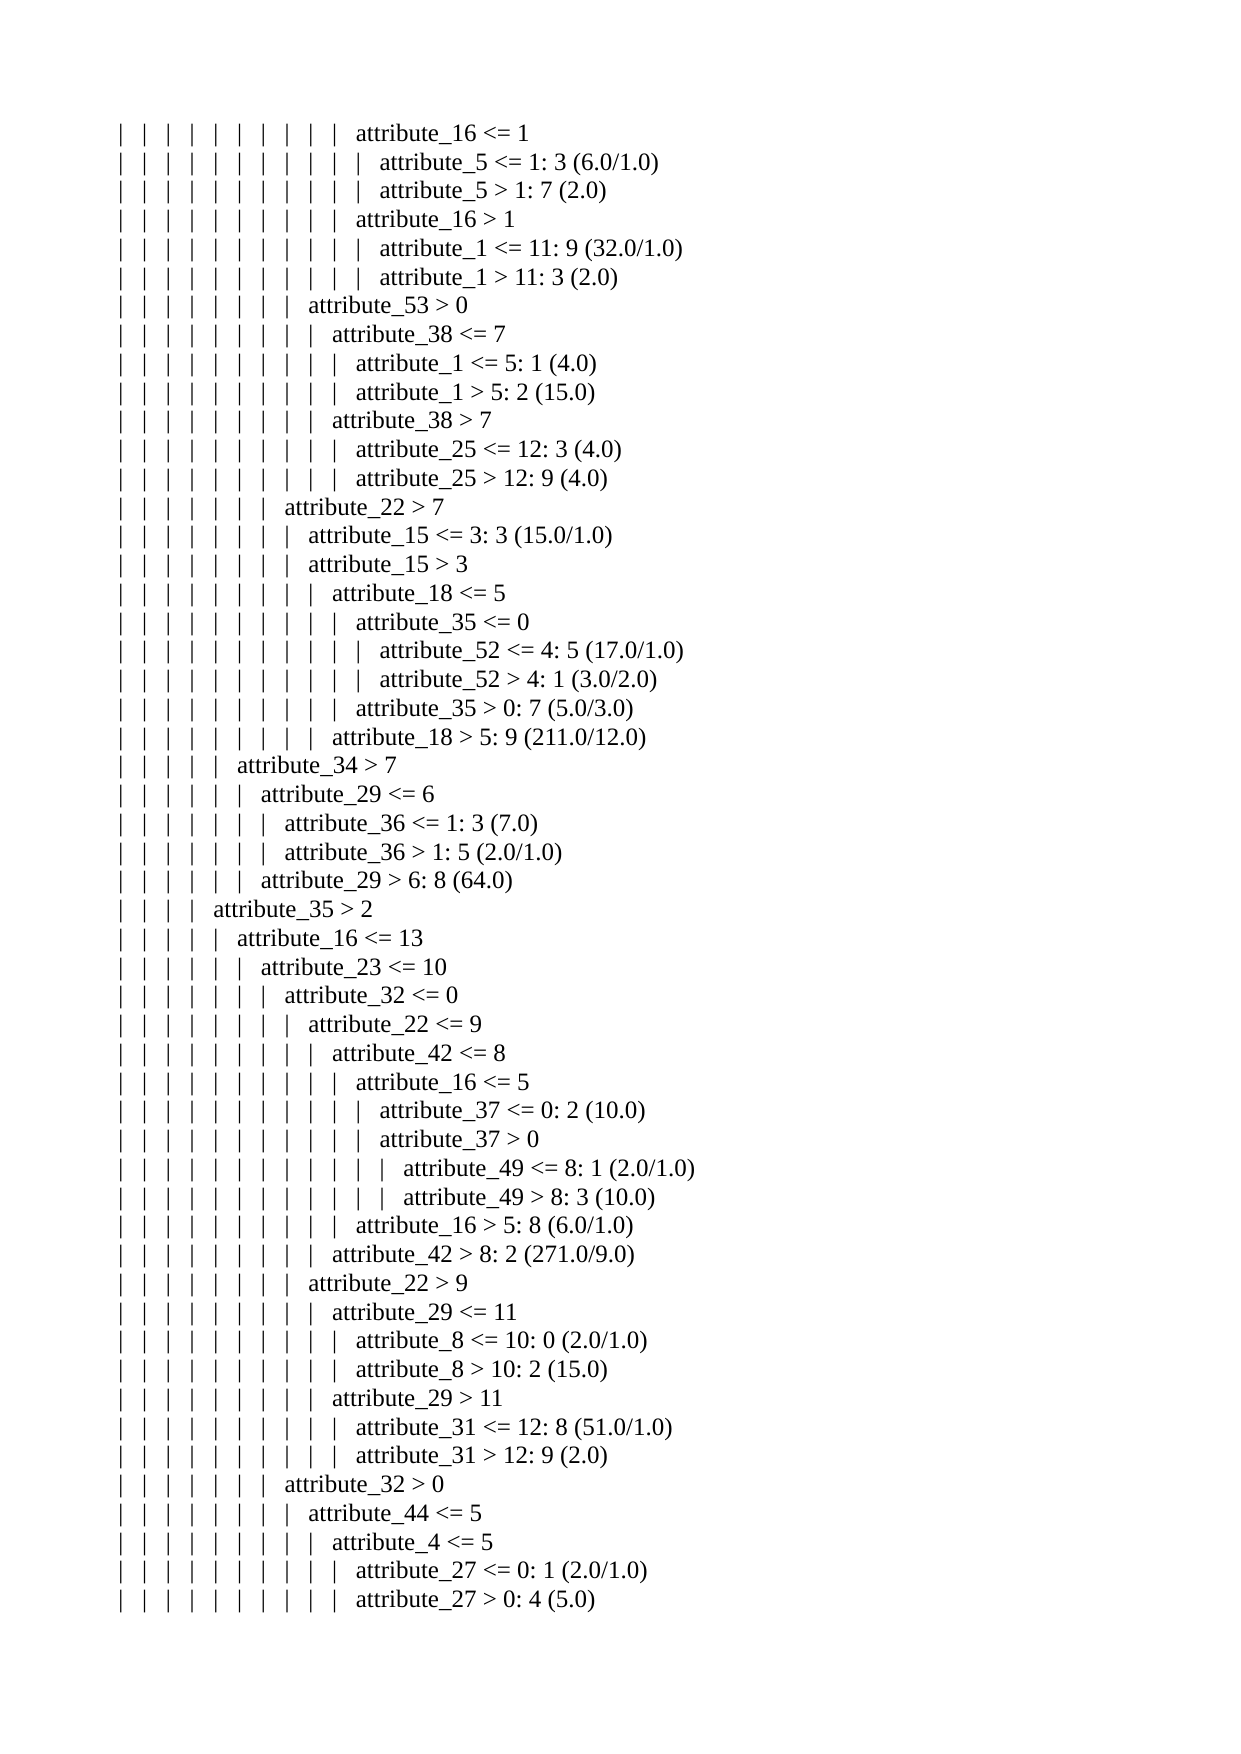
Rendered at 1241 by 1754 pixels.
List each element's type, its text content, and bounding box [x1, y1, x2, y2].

text | | | | | | | | | | | attribute_1 <= 11: 9 (32.0/1.0) [118, 233, 1122, 262]
text | | | | | | | attribute_36 > 1: 5 (2.0/1.0) [118, 837, 1122, 866]
text | | | | | | | | | | | attribute_52 <= 4: 5 (17.0/1.0) [118, 636, 1122, 664]
text | | | | | | | | | attribute_42 <= 8 [118, 1038, 1122, 1067]
text | | | | | | | | | | attribute_8 <= 10: 0 (2.0/1.0) [118, 1326, 1122, 1354]
text | | | | | | | | | attribute_38 <= 7 [118, 319, 1122, 348]
text | | | | | | | | attribute_22 <= 9 [118, 1009, 1122, 1038]
text | | | | | attribute_34 > 7 [118, 751, 1122, 779]
text | | | | | | | | | | attribute_25 <= 12: 3 (4.0) [118, 434, 1122, 463]
text | | | | attribute_35 > 2 [118, 894, 1122, 923]
text | | | | | | | | | attribute_29 > 11 [118, 1383, 1122, 1412]
text | | | | | | | | | attribute_18 <= 5 [118, 578, 1122, 607]
text | | | | | | | | | | | attribute_1 > 11: 3 (2.0) [118, 262, 1122, 291]
text | | | | | | | | attribute_44 <= 5 [118, 1498, 1122, 1527]
text | | | | | | | | | | attribute_27 <= 0: 1 (2.0/1.0) [118, 1556, 1122, 1584]
text | | | | | | | | | | | | attribute_49 > 8: 3 (10.0) [118, 1182, 1122, 1211]
text | | | | | | | | | | attribute_16 <= 5 [118, 1067, 1122, 1096]
text | | | | | | | | | | attribute_31 <= 12: 8 (51.0/1.0) [118, 1412, 1122, 1441]
text | | | | | | | | | | | | attribute_49 <= 8: 1 (2.0/1.0) [118, 1153, 1122, 1182]
text | | | | | | | | | attribute_4 <= 5 [118, 1527, 1122, 1556]
text | | | | | | attribute_23 <= 10 [118, 952, 1122, 981]
text | | | | | | | | attribute_15 <= 3: 3 (15.0/1.0) [118, 521, 1122, 549]
text | | | | | | | | | | | attribute_5 > 1: 7 (2.0) [118, 176, 1122, 204]
text | | | | | | | | | | attribute_8 > 10: 2 (15.0) [118, 1354, 1122, 1383]
text | | | | | | | | | | attribute_35 <= 0 [118, 607, 1122, 636]
text | | | | | | | | | attribute_38 > 7 [118, 406, 1122, 434]
text | | | | | | | | | | | attribute_5 <= 1: 3 (6.0/1.0) [118, 147, 1122, 176]
text | | | | | | | | | | attribute_1 <= 5: 1 (4.0) [118, 348, 1122, 377]
text | | | | | | | | | | attribute_16 <= 1 [118, 118, 1122, 147]
text | | | | | | | attribute_36 <= 1: 3 (7.0) [118, 808, 1122, 837]
text | | | | | | | | | | | attribute_37 > 0 [118, 1124, 1122, 1153]
text | | | | | | | attribute_32 > 0 [118, 1469, 1122, 1498]
text | | | | | | | | | attribute_29 <= 11 [118, 1297, 1122, 1326]
text | | | | | | | | | | attribute_35 > 0: 7 (5.0/3.0) [118, 693, 1122, 722]
text | | | | | | attribute_29 > 6: 8 (64.0) [118, 866, 1122, 894]
text | | | | | | | | | | attribute_31 > 12: 9 (2.0) [118, 1441, 1122, 1469]
text | | | | | | | | | | attribute_25 > 12: 9 (4.0) [118, 463, 1122, 492]
text | | | | | | | | | attribute_42 > 8: 2 (271.0/9.0) [118, 1239, 1122, 1268]
text | | | | | | | | attribute_22 > 9 [118, 1268, 1122, 1297]
text | | | | | | | | | | attribute_27 > 0: 4 (5.0) [118, 1584, 1122, 1613]
text | | | | | | | attribute_32 <= 0 [118, 981, 1122, 1009]
text | | | | | | attribute_29 <= 6 [118, 779, 1122, 808]
text | | | | | | | | | | attribute_1 > 5: 2 (15.0) [118, 377, 1122, 406]
text | | | | | | | | | attribute_18 > 5: 9 (211.0/12.0) [118, 722, 1122, 751]
text | | | | | | | | | | attribute_16 > 5: 8 (6.0/1.0) [118, 1211, 1122, 1239]
text | | | | | | | attribute_22 > 7 [118, 492, 1122, 521]
text | | | | | | | | attribute_53 > 0 [118, 291, 1122, 319]
text | | | | | attribute_16 <= 13 [118, 923, 1122, 952]
text | | | | | | | | attribute_15 > 3 [118, 549, 1122, 578]
text | | | | | | | | | | | attribute_52 > 4: 1 (3.0/2.0) [118, 664, 1122, 693]
text | | | | | | | | | | | attribute_37 <= 0: 2 (10.0) [118, 1096, 1122, 1124]
text | | | | | | | | | | attribute_16 > 1 [118, 204, 1122, 233]
